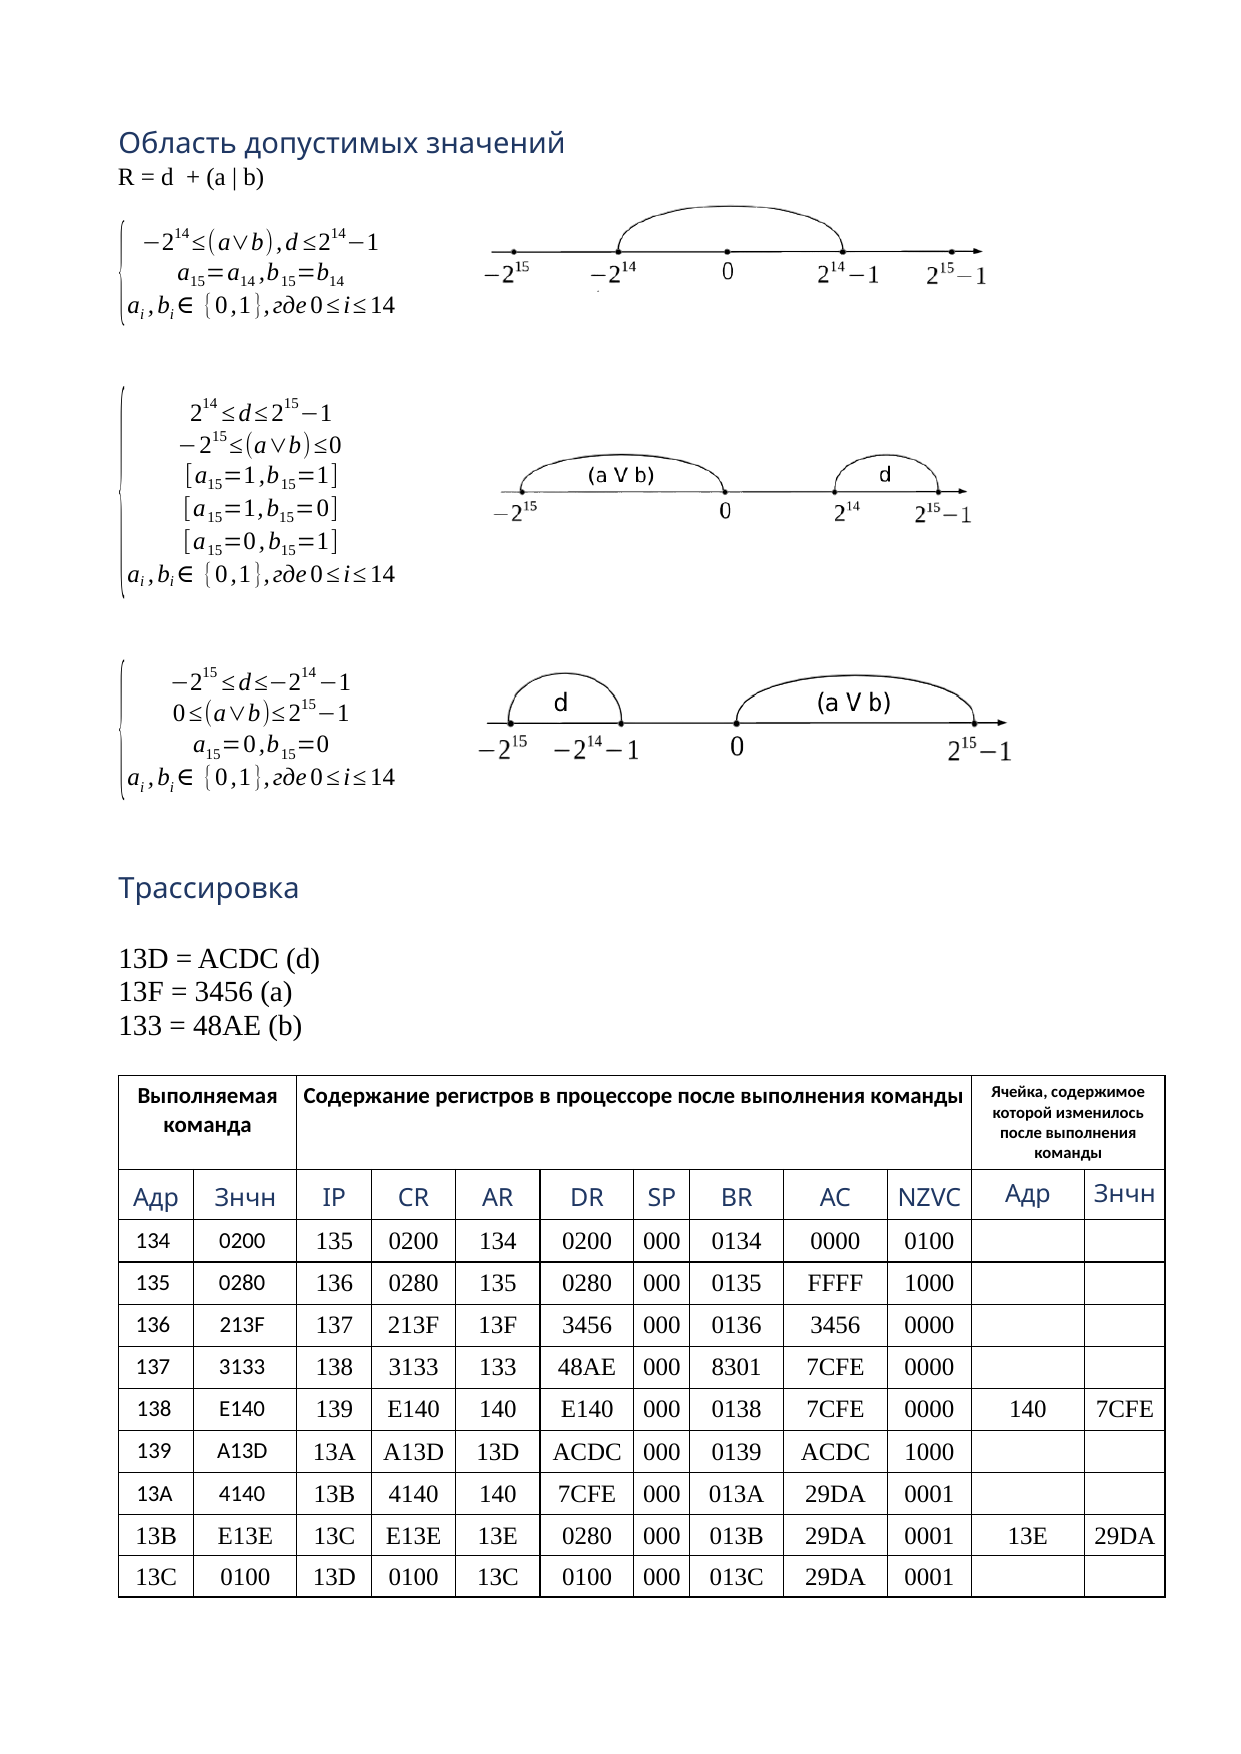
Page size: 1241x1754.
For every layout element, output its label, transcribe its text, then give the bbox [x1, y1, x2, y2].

table_cell Адр [119, 1170, 193, 1219]
table_cell 000 [634, 1431, 689, 1472]
table_cell 135 [456, 1263, 539, 1303]
table_cell 000 [634, 1515, 689, 1555]
text 133 = 48AE (b) [118, 1008, 1122, 1041]
table_cell AC [784, 1170, 887, 1219]
table_cell 000 [634, 1220, 689, 1261]
picture [474, 662, 1026, 768]
table_cell BR [690, 1170, 783, 1219]
subtitle Трассировка [118, 867, 1122, 907]
table_cell [1085, 1220, 1164, 1261]
table_cell 1000 [888, 1263, 971, 1303]
table_cell 29DA [784, 1556, 887, 1596]
table_cell Адр [972, 1170, 1084, 1219]
table_cell 1000 [888, 1431, 971, 1472]
table_cell 140 [972, 1389, 1084, 1430]
table_cell 0134 [690, 1220, 783, 1261]
table_cell [972, 1431, 1084, 1472]
table_cell 4140 [372, 1473, 455, 1514]
table_cell [972, 1347, 1084, 1388]
table_cell 0000 [784, 1220, 887, 1261]
text 13F = 3456 (a) [118, 974, 1122, 1008]
table_cell 133 [456, 1347, 539, 1388]
table_cell 13B [119, 1515, 193, 1555]
table_cell 0280 [541, 1515, 633, 1555]
table_cell 13D [297, 1556, 371, 1596]
table_cell 000 [634, 1347, 689, 1388]
table_cell 135 [297, 1220, 371, 1261]
table_cell 140 [456, 1473, 539, 1514]
table_cell 140 [456, 1389, 539, 1430]
table_cell E13E [372, 1515, 455, 1555]
table_cell 13C [119, 1556, 193, 1596]
table_cell [972, 1473, 1084, 1514]
table_cell [1085, 1556, 1164, 1596]
table_cell 0000 [888, 1305, 971, 1346]
table_cell NZVC [888, 1170, 971, 1219]
table_cell A13D [372, 1431, 455, 1472]
table_cell [972, 1305, 1084, 1346]
table_header Ячейка, содержимое которой изменилось после выполнения команды [972, 1076, 1164, 1169]
table_cell 29DA [1085, 1515, 1164, 1555]
table_cell 13B [297, 1473, 371, 1514]
table_cell FFFF [784, 1263, 887, 1303]
table_cell 0280 [541, 1263, 633, 1303]
table_cell E13E [194, 1515, 296, 1555]
table_cell 13C [297, 1515, 371, 1555]
table_cell 0000 [888, 1389, 971, 1430]
table_cell 13C [456, 1556, 539, 1596]
table_cell SP [634, 1170, 689, 1219]
table_cell Знчн [194, 1170, 296, 1219]
table_cell 138 [297, 1347, 371, 1388]
table_cell 13F [456, 1305, 539, 1346]
table_cell 0135 [690, 1263, 783, 1303]
table_cell 013B [690, 1515, 783, 1555]
table_cell 13A [119, 1473, 193, 1514]
table_cell 13A [297, 1431, 371, 1472]
text R = d + (a | b) [118, 162, 1122, 191]
table_cell 000 [634, 1263, 689, 1303]
table_cell [1085, 1431, 1164, 1472]
table_cell 013C [690, 1556, 783, 1596]
table_cell 29DA [784, 1473, 887, 1514]
table_header Выполняемая команда [119, 1076, 296, 1169]
table_cell 137 [119, 1347, 193, 1388]
table_cell 4140 [194, 1473, 296, 1514]
table_cell E140 [372, 1389, 455, 1430]
table_cell 7СFE [1085, 1389, 1164, 1430]
table_cell AR [456, 1170, 539, 1219]
table_cell [972, 1220, 1084, 1261]
table_cell ACDC [784, 1431, 887, 1472]
table_cell [1085, 1473, 1164, 1514]
table_cell 0100 [194, 1556, 296, 1596]
table_cell 136 [297, 1263, 371, 1303]
table_cell 000 [634, 1473, 689, 1514]
table_cell 7СFE [541, 1473, 633, 1514]
table_cell 138 [119, 1389, 193, 1430]
table_cell 3456 [784, 1305, 887, 1346]
table_cell 13E [972, 1515, 1084, 1555]
table_cell 0100 [888, 1220, 971, 1261]
table_cell 136 [119, 1305, 193, 1346]
picture [478, 200, 999, 292]
table_cell 139 [297, 1389, 371, 1430]
table_cell 134 [119, 1220, 193, 1261]
table_cell 0200 [194, 1220, 296, 1261]
table_cell 0136 [690, 1305, 783, 1346]
table_cell E140 [194, 1389, 296, 1430]
table_cell 139 [119, 1431, 193, 1472]
table_cell 213F [372, 1305, 455, 1346]
table_cell 8301 [690, 1347, 783, 1388]
table_cell 0200 [541, 1220, 633, 1261]
table_cell 137 [297, 1305, 371, 1346]
table_cell 134 [456, 1220, 539, 1261]
table_header Содержание регистров в процессоре после выполнения команды [297, 1076, 971, 1169]
table_cell [1085, 1263, 1164, 1303]
table_cell 3133 [372, 1347, 455, 1388]
table_cell 0100 [541, 1556, 633, 1596]
table_cell 29DA [784, 1515, 887, 1555]
table_cell IP [297, 1170, 371, 1219]
table_cell 3456 [541, 1305, 633, 1346]
table_cell 0001 [888, 1515, 971, 1555]
table_cell 213F [194, 1305, 296, 1346]
table_cell 013A [690, 1473, 783, 1514]
table_cell 7СFE [784, 1389, 887, 1430]
table_cell [972, 1263, 1084, 1303]
table_cell A13D [194, 1431, 296, 1472]
table_cell 3133 [194, 1347, 296, 1388]
table_cell 0001 [888, 1473, 971, 1514]
table_cell DR [541, 1170, 633, 1219]
table_cell 0280 [372, 1263, 455, 1303]
table_cell ACDC [541, 1431, 633, 1472]
table_cell 000 [634, 1305, 689, 1346]
table_cell 000 [634, 1556, 689, 1596]
table_cell Знчн [1085, 1170, 1164, 1219]
table_cell 0001 [888, 1556, 971, 1596]
text 13D = ACDC (d) [118, 941, 1122, 974]
table_cell 7СFE [784, 1347, 887, 1388]
table_cell 0138 [690, 1389, 783, 1430]
table_cell [1085, 1347, 1164, 1388]
table_cell 0100 [372, 1556, 455, 1596]
table_cell 13E [456, 1515, 539, 1555]
table_cell 135 [119, 1263, 193, 1303]
table_cell [972, 1556, 1084, 1596]
subtitle Область допустимых значений [118, 122, 1122, 162]
table_cell E140 [541, 1389, 633, 1430]
table_cell 48AE [541, 1347, 633, 1388]
table_cell 0280 [194, 1263, 296, 1303]
table_cell 000 [634, 1389, 689, 1430]
table_cell 13D [456, 1431, 539, 1472]
table_cell [1085, 1305, 1164, 1346]
table_cell 0200 [372, 1220, 455, 1261]
picture [487, 443, 982, 531]
table_cell CR [372, 1170, 455, 1219]
table_cell 0000 [888, 1347, 971, 1388]
table_cell 0139 [690, 1431, 783, 1472]
